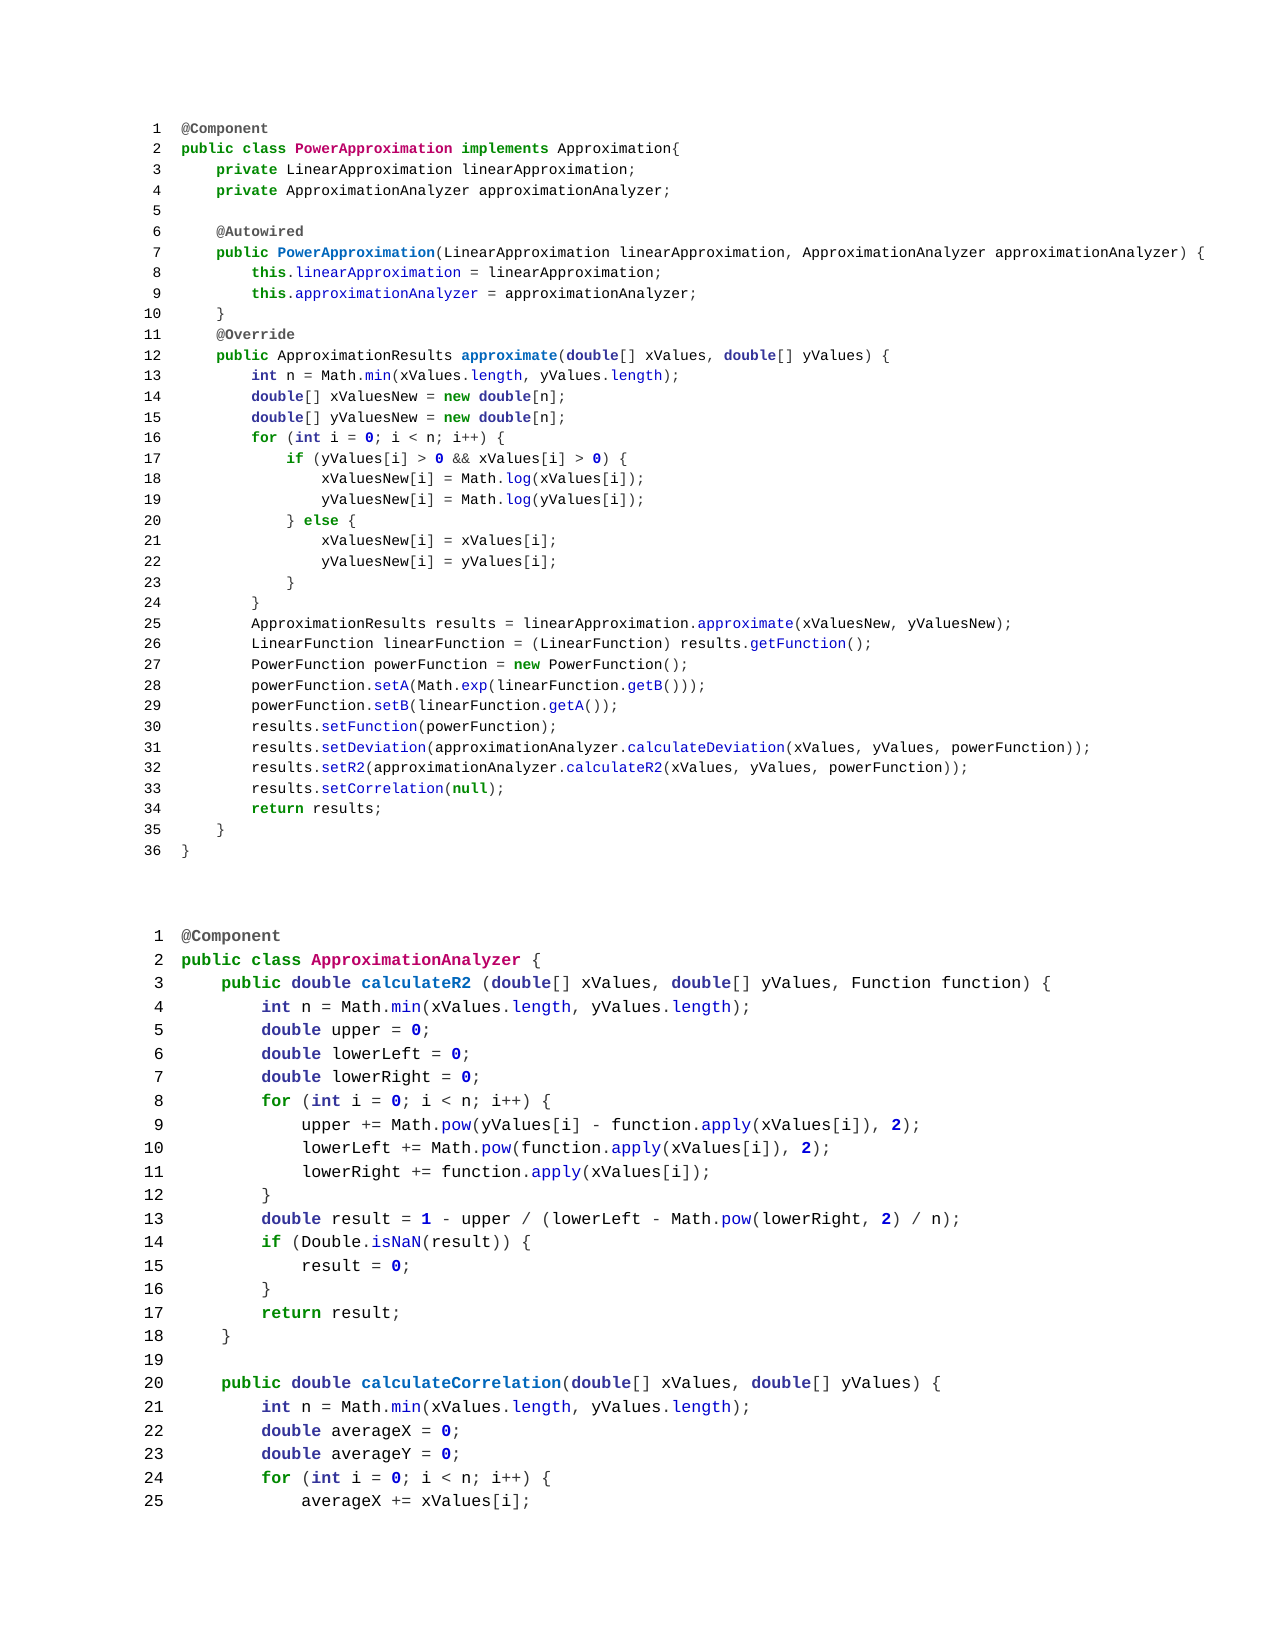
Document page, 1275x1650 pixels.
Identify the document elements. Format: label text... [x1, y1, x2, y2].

table_header @Component public class PowerApproximation implements Approximation{ private LinearApproximation linearApproximation; private ApproximationAnalyzer approximationAnalyzer; @Autowired public PowerApproximation(LinearApproximation linearApproximation, ApproximationAnalyzer approximationAnalyzer) { this.linearApproximation = linearApproximation; this.approximationAnalyzer = approximationAnalyzer; } @Override public ApproximationResults approximate(double[] xValues, double[] yValues) { int n = Math.min(xValues.length, yValues.length); double[] xValuesNew = new double[n]; double[] yValuesNew = new double[n]; for (int i = 0; i < n; i++) { if (yValues[i] > 0 && xValues[i] > 0) { xValuesNew[i] = Math.log(xValues[i]); yValuesNew[i] = Math.log(yValues[i]); } else { xValuesNew[i] = xValues[i]; yValuesNew[i] = yValues[i]; } } ApproximationResults results = linearApproximation.approximate(xValuesNew, yValuesNew); LinearFunction linearFunction = (LinearFunction) results.getFunction(); PowerFunction powerFunction = new PowerFunction(); powerFunction.setA(Math.exp(linearFunction.getB())); powerFunction.setB(linearFunction.getA()); results.setFunction(powerFunction); results.setDeviation(approximationAnalyzer.calculateDeviation(xValues, yValues, powerFunction)); results.setR2(approximationAnalyzer.calculateR2(xValues, yValues, powerFunction)); results.setCorrelation(null); return results; } } [178, 118, 1275, 896]
table_header @Component public class ApproximationAnalyzer { public double calculateR2 (double[] xValues, double[] yValues, Function function) { int n = Math.min(xValues.length, yValues.length); double upper = 0; double lowerLeft = 0; double lowerRight = 0; for (int i = 0; i < n; i++) { upper += Math.pow(yValues[i] - function.apply(xValues[i]), 2); lowerLeft += Math.pow(function.apply(xValues[i]), 2); lowerRight += function.apply(xValues[i]); } double result = 1 - upper / (lowerLeft - Math.pow(lowerRight, 2) / n); if (Double.isNaN(result)) { result = 0; } return result; } public double calculateCorrelation(double[] xValues, double[] yValues) { int n = Math.min(xValues.length, yValues.length); double averageX = 0; double averageY = 0; for (int i = 0; i < n; i++) { averageX += xValues[i]; [178, 925, 1275, 1519]
table_header 1 2 3 4 5 6 7 8 9 10 11 12 13 14 15 16 17 18 19 20 21 22 23 24 25 26 27 28 29 30 31 32 33 34 35 36 [141, 118, 178, 896]
table_header 1 2 3 4 5 6 7 8 9 10 11 12 13 14 15 16 17 18 19 20 21 22 23 24 25 [141, 925, 178, 1519]
